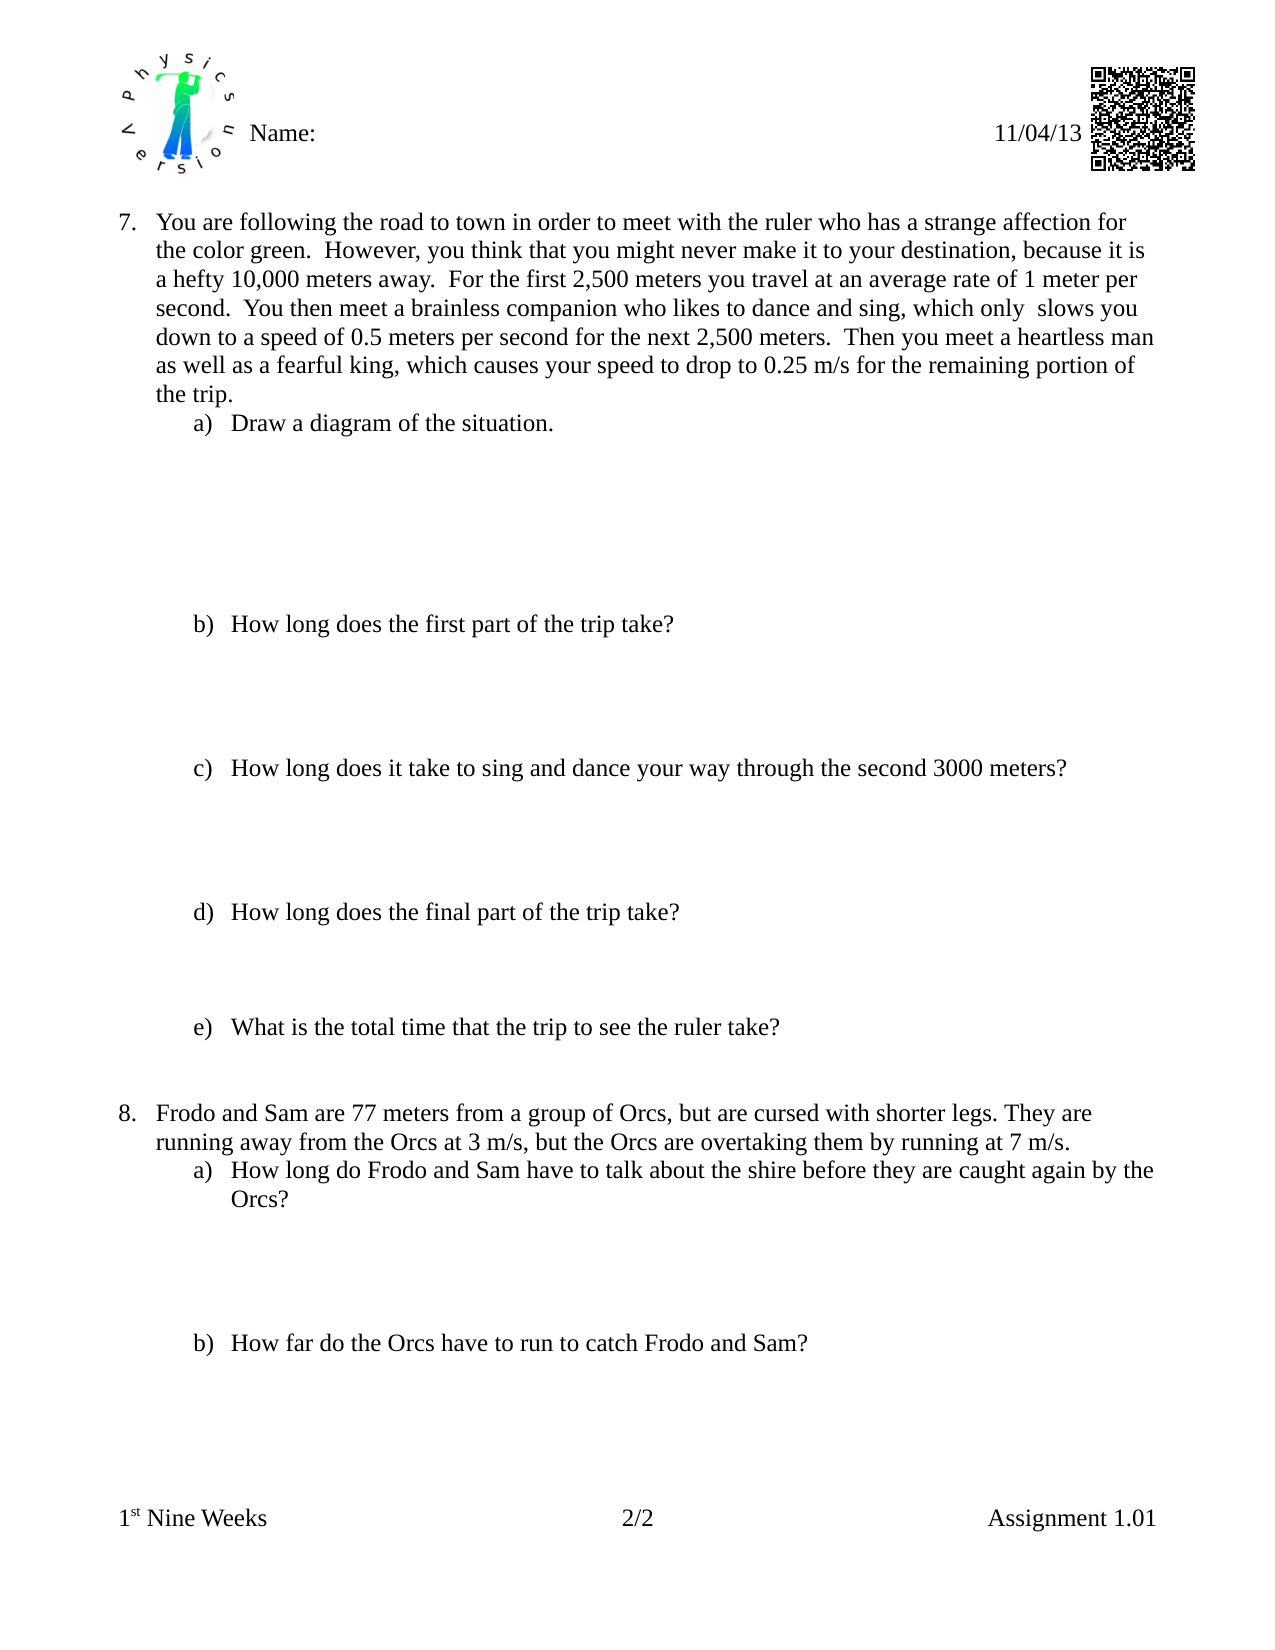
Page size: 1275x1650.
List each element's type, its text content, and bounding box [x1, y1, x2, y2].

picture [121, 53, 235, 174]
list What is the total time that the trip to see the ruler take? [193, 1012, 1157, 1041]
list How far do the Orcs have to run to catch Frodo and Sam? [193, 1328, 1157, 1357]
list How long does the final part of the trip take? [193, 897, 1157, 926]
list How long do Frodo and Sam have to talk about the shire before they are caught again by the Orcs? [193, 1156, 1157, 1213]
list Frodo and Sam are 77 meters from a group of Orcs, but are cursed with shorter legs. They are running away from the Orcs at 3 m/s, but the Orcs are overtaking them by running at 7 m/s. [118, 1098, 1157, 1156]
picture [1082, 58, 1203, 179]
list How long does it take to sing and dance your way through the second 3000 meters? [193, 753, 1157, 782]
list Draw a diagram of the situation. [193, 408, 1157, 437]
list How long does the first part of the trip take? [193, 609, 1157, 638]
list You are following the road to town in order to meet with the ruler who has a strange affection for the color green. However, you think that you might never make it to your destination, because it is a hefty 10,000 meters away. For the first 2,500 meters you travel at an average rate of 1 meter per second. You then meet a brainless companion who likes to dance and sing, which only slows you down to a speed of 0.5 meters per second for the next 2,500 meters. Then you meet a heartless man as well as a fearful king, which causes your speed to drop to 0.25 m/s for the remaining portion of the trip. [118, 207, 1157, 408]
